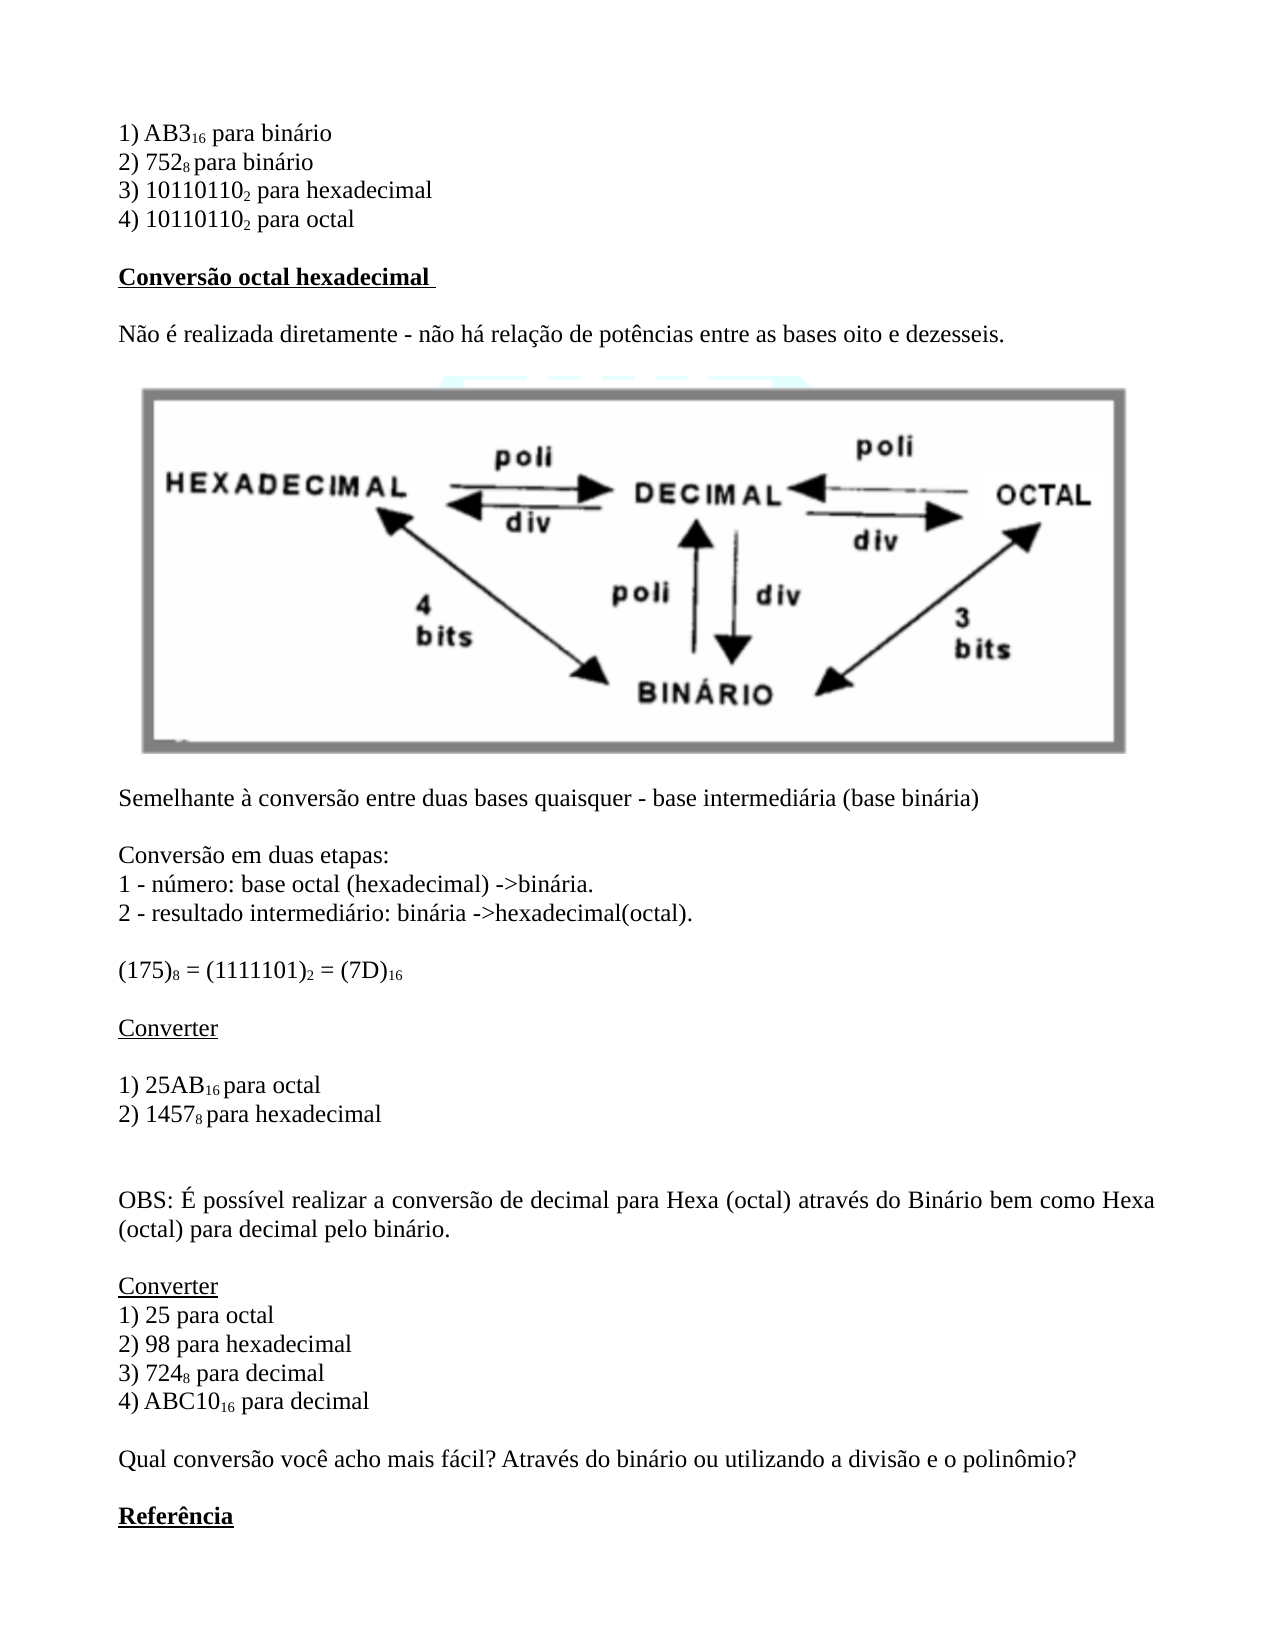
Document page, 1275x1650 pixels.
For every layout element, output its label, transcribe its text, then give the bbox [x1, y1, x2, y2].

picture [136, 376, 1139, 754]
text 2) 98 para hexadecimal [118, 1329, 1157, 1358]
text 1 - número: base octal (hexadecimal) ->binária. [118, 869, 1157, 898]
text (175)8 = (1111101)2 = (7D)16 [118, 955, 1157, 984]
text Converter [118, 1013, 1157, 1041]
text Conversão em duas etapas: [118, 840, 1157, 869]
text OBS: É possível realizar a conversão de decimal para Hexa (octal) através do Binário bem como Hexa (octal) para decimal pelo binário. [118, 1185, 1157, 1243]
text 2 - resultado intermediário: binária ->hexadecimal(octal). [118, 898, 1157, 926]
text Converter [118, 1271, 1157, 1300]
text 1) 25AB16 para octal [118, 1070, 1157, 1099]
text 4) 101101102 para octal [118, 204, 1157, 233]
text 1) 25 para octal [118, 1300, 1157, 1329]
text 2) 14578 para hexadecimal [118, 1099, 1157, 1128]
text 3) 101101102 para hexadecimal [118, 176, 1157, 204]
text 1) AB316 para binário [118, 118, 1157, 147]
text Semelhante à conversão entre duas bases quaisquer - base intermediária (base binária) [118, 783, 1157, 811]
text 3) 7248 para decimal [118, 1358, 1157, 1386]
text 2) 7528 para binário [118, 147, 1157, 176]
text Não é realizada diretamente - não há relação de potências entre as bases oito e dezesseis. [118, 319, 1157, 348]
text 4) ABC1016 para decimal [118, 1386, 1157, 1415]
text Referência [118, 1501, 1157, 1530]
text Conversão octal hexadecimal [118, 262, 1157, 291]
text Qual conversão você acho mais fácil? Através do binário ou utilizando a divisão e o polinômio? [118, 1444, 1157, 1473]
